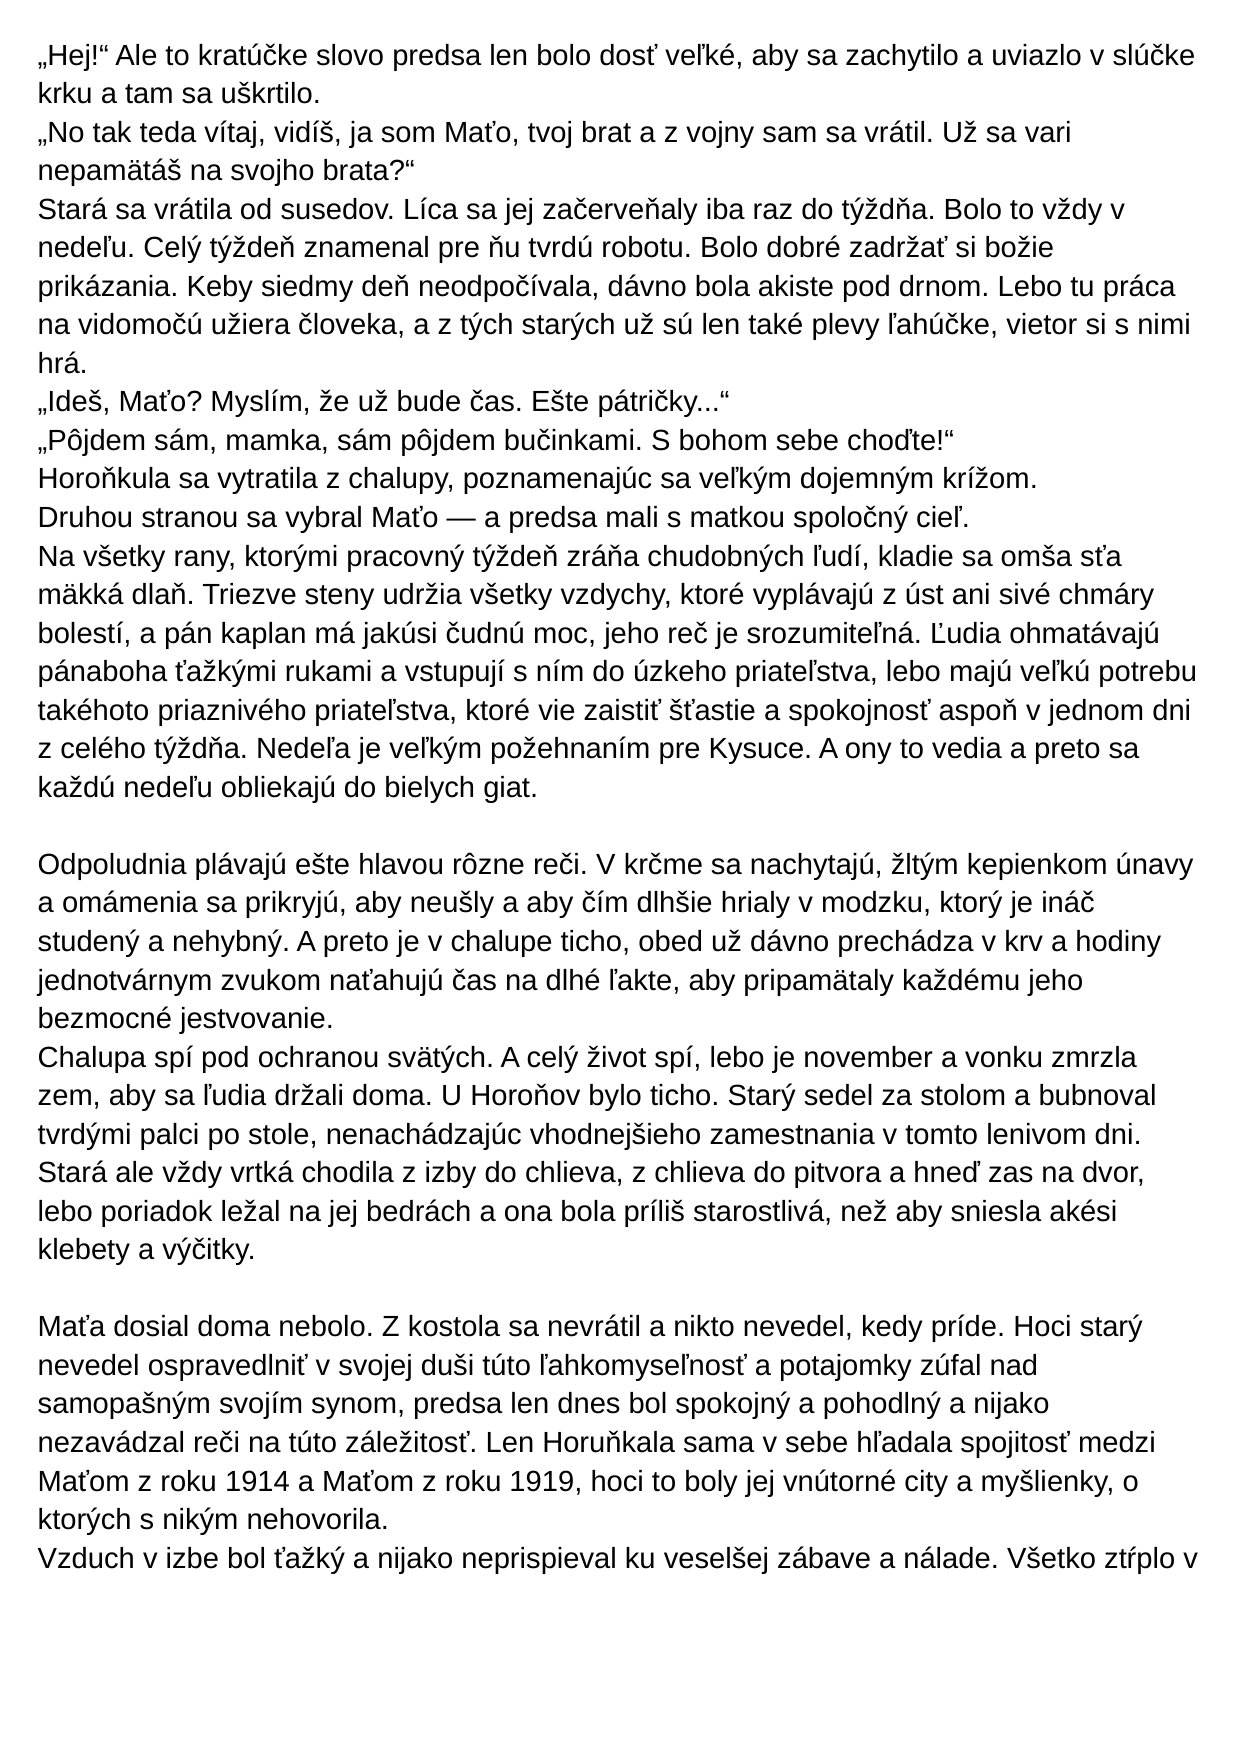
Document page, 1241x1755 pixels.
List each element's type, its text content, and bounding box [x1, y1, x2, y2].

text Stará sa vrátila od susedov. Líca sa jej začerveňaly iba raz do týždňa. Bolo to vždy v nedeľu. Celý týždeň znamenal pre ňu tvrdú robotu. Bolo dobré zadržať si božie prikázania. Keby siedmy deň neodpočívala, dávno bola akiste pod drnom. Lebo tu práca na vidomočú užiera človeka, a z tých starých už sú len také plevy ľahúčke, vietor si s nimi hrá. [37, 192, 1203, 379]
text Druhou stranou sa vybral Maťo — a predsa mali s matkou spoločný cieľ. [37, 500, 1203, 533]
text Chalupa spí pod ochranou svätých. A celý život spí, lebo je november a vonku zmrzla zem, aby sa ľudia držali doma. U Horoňov bylo ticho. Starý sedel za stolom a bubnoval tvrdými palci po stole, nenachádzajúc vhodnejšieho zamestnania v tomto lenivom dni. Stará ale vždy vrtká chodila z izby do chlieva, z chlieva do pitvora a hneď zas na dvor, lebo poriadok ležal na jej bedrách a ona bola príliš starostlivá, než aby sniesla akési klebety a výčitky. [37, 1039, 1203, 1266]
text „No tak teda vítaj, vidíš, ja som Maťo, tvoj brat a z vojny sam sa vrátil. Už sa vari nepamätáš na svojho brata?“ [37, 114, 1203, 187]
text Vzduch v izbe bol ťažký a nijako neprispieval ku veselšej zábave a nálade. Všetko ztŕplo v [37, 1541, 1203, 1574]
text Na všetky rany, ktorými pracovný týždeň zráňa chudobných ľudí, kladie sa omša sťa mäkká dlaň. Triezve steny udržia všetky vzdychy, ktoré vyplávajú z úst ani sivé chmáry bolestí, a pán kaplan má jakúsi čudnú moc, jeho reč je srozumiteľná. Ľudia ohmatávajú pánaboha ťažkými rukami a vstupují s ním do úzkeho priateľstva, lebo majú veľkú potrebu takéhoto priaznivého priateľstva, ktoré vie zaistiť šťastie a spokojnosť aspoň v jednom dni z celého týždňa. Nedeľa je veľkým požehnaním pre Kysuce. A ony to vedia a preto sa každú nedeľu obliekajú do bielych giat. [37, 538, 1203, 803]
text Odpoludnia plávajú ešte hlavou rôzne reči. V krčme sa nachytajú, žltým kepienkom únavy a omámenia sa prikryjú, aby neušly a aby čím dlhšie hrialy v modzku, ktorý je ináč studený a nehybný. A preto je v chalupe ticho, obed už dávno prechádza v krv a hodiny jednotvárnym zvukom naťahujú čas na dlhé ľakte, aby pripamätaly každému jeho bezmocné jestvovanie. [37, 847, 1203, 1034]
text Horoňkula sa vytratila z chalupy, poznamenajúc sa veľkým dojemným krížom. [37, 461, 1203, 495]
text „Pôjdem sám, mamka, sám pôjdem bučinkami. S bohom sebe choďte!“ [37, 423, 1203, 456]
text „Ideš, Maťo? Myslím, že už bude čas. Ešte pátričky...“ [37, 384, 1203, 418]
text „Hej!“ Ale to kratúčke slovo predsa len bolo dosť veľké, aby sa zachytilo a uviazlo v slúčke krku a tam sa uškrtilo. [37, 37, 1203, 109]
text Maťa dosial doma nebolo. Z kostola sa nevrátil a nikto nevedel, kedy príde. Hoci starý nevedel ospravedlniť v svojej duši túto ľahkomyseľnosť a potajomky zúfal nad samopašným svojím synom, predsa len dnes bol spokojný a pohodlný a nijako nezavádzal reči na túto záležitosť. Len Horuňkala sama v sebe hľadala spojitosť medzi Maťom z roku 1914 a Maťom z roku 1919, hoci to boly jej vnútorné city a myšlienky, o ktorých s nikým nehovorila. [37, 1309, 1203, 1536]
